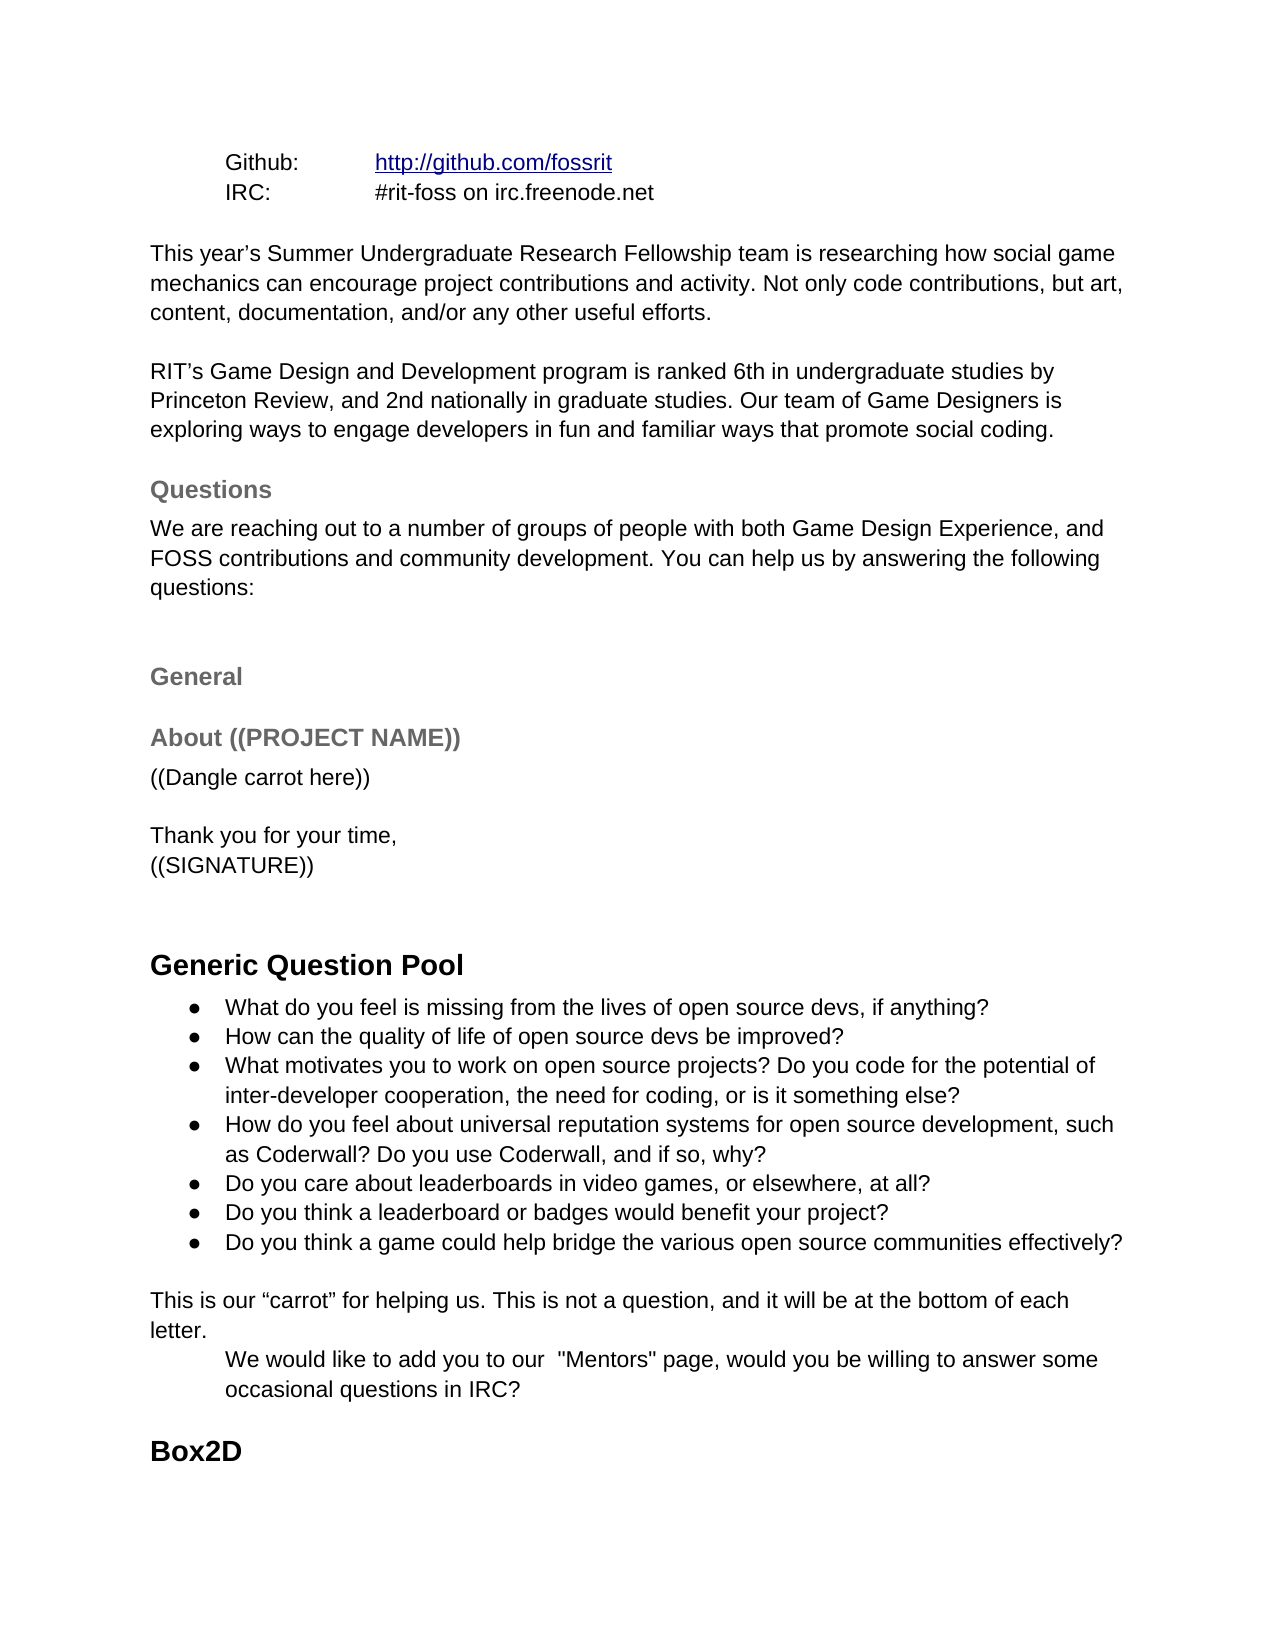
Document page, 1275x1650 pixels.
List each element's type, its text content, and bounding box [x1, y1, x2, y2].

text ((Dangle carrot here)) [150, 764, 1125, 790]
text We would like to add you to our "Mentors" page, would you be willing to answer some occasional questions in IRC? [225, 1347, 1125, 1402]
list What do you feel is missing from the lives of open source devs, if anything? [187, 994, 1125, 1020]
subtitle About ((PROJECT NAME)) [150, 724, 1125, 752]
list How can the quality of life of open source devs be improved? [187, 1024, 1125, 1049]
list Do you think a game could help bridge the various open source communities effectively? [187, 1229, 1125, 1255]
text We are reaching out to a number of groups of people with both Game Design Experience, and FOSS contributions and community development. You can help us by answering the following questions: [150, 516, 1125, 600]
text Thank you for your time, [150, 823, 1125, 849]
text RIT’s Game Design and Development program is ranked 6th in undergraduate studies by Princeton Review, and 2nd nationally in graduate studies. Our team of Game Designers is exploring ways to engage developers in fun and familiar ways that promote social coding. [150, 358, 1125, 443]
subtitle Box2D [150, 1435, 1125, 1467]
subtitle Generic Question Pool [150, 949, 1125, 981]
text ((SIGNATURE)) [150, 852, 1125, 878]
list How do you feel about universal reputation systems for open source development, such as Coderwall? Do you use Coderwall, and if so, why? [187, 1112, 1125, 1167]
text IRC: #rit-foss on irc.freenode.net [225, 179, 1125, 205]
list Do you think a leaderboard or badges would benefit your project? [187, 1200, 1125, 1226]
list Do you care about leaderboards in video games, or elsewhere, at all? [187, 1171, 1125, 1196]
subtitle General [150, 663, 1125, 691]
text This year’s Summer Undergraduate Research Fellowship team is researching how social game mechanics can encourage project contributions and activity. Not only code contributions, but art, content, documentation, and/or any other useful efforts. [150, 241, 1125, 354]
text Github: http://github.com/fossrit [225, 150, 1125, 176]
subtitle Questions [150, 476, 1125, 503]
text This is our “carrot” for helping us. This is not a question, and it will be at the bottom of each letter. [150, 1288, 1125, 1343]
list What motivates you to work on open source projects? Do you code for the potential of inter-developer cooperation, the need for coding, or is it something else? [187, 1053, 1125, 1108]
